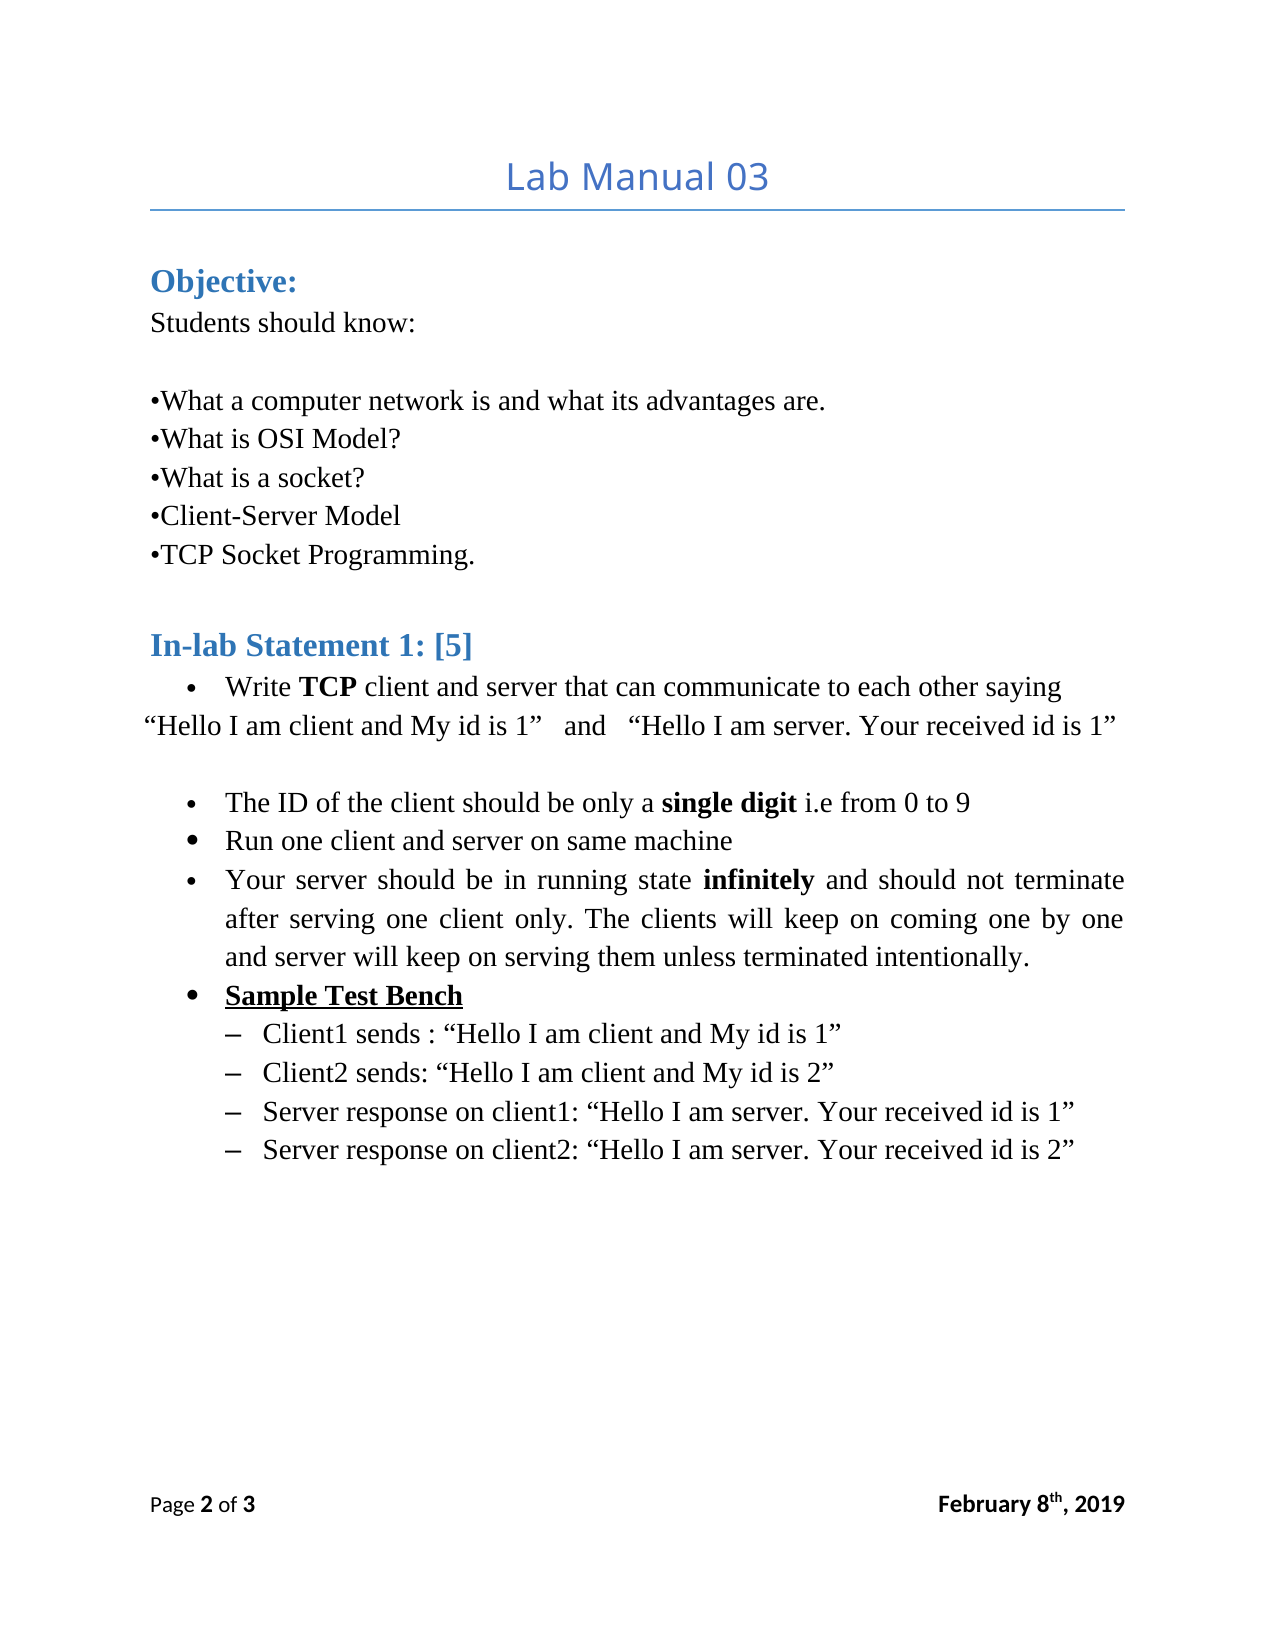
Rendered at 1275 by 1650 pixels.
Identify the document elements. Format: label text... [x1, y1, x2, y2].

list Server response on client1: “Hello I am server. Your received id is 1” [225, 1094, 1125, 1127]
text •What is a socket? [150, 460, 1125, 493]
list Server response on client2: “Hello I am server. Your received id is 2” [225, 1132, 1125, 1166]
text Students should know: [150, 306, 1125, 339]
text •What a computer network is and what its advantages are. [150, 383, 1125, 416]
list Client2 sends: “Hello I am client and My id is 2” [225, 1055, 1125, 1089]
list Client1 sends : “Hello I am client and My id is 1” [225, 1016, 1125, 1050]
list “Hello I am client and My id is 1” and “Hello I am server. Your received id is 1” [135, 708, 1125, 741]
text •What is OSI Model? [150, 421, 1125, 455]
text •Client-Server Model [150, 498, 1125, 532]
list Write TCP client and server that can communicate to each other saying [187, 669, 1125, 703]
text •TCP Socket Programming. [150, 537, 1125, 570]
title Lab Manual 03 [150, 150, 1125, 209]
subtitle Objective: [150, 261, 1125, 300]
subtitle In-lab Statement 1: [5] [150, 625, 1125, 664]
list The ID of the client should be only a single digit i.e from 0 to 9 [187, 785, 1125, 818]
list Your server should be in running state infinitely and should not terminate after serving one client only. The clients will keep on coming one by one and server will keep on serving them unless terminated intentionally. [187, 862, 1125, 973]
list Sample Test Bench [187, 978, 1125, 1011]
list Run one client and server on same machine [187, 823, 1125, 857]
